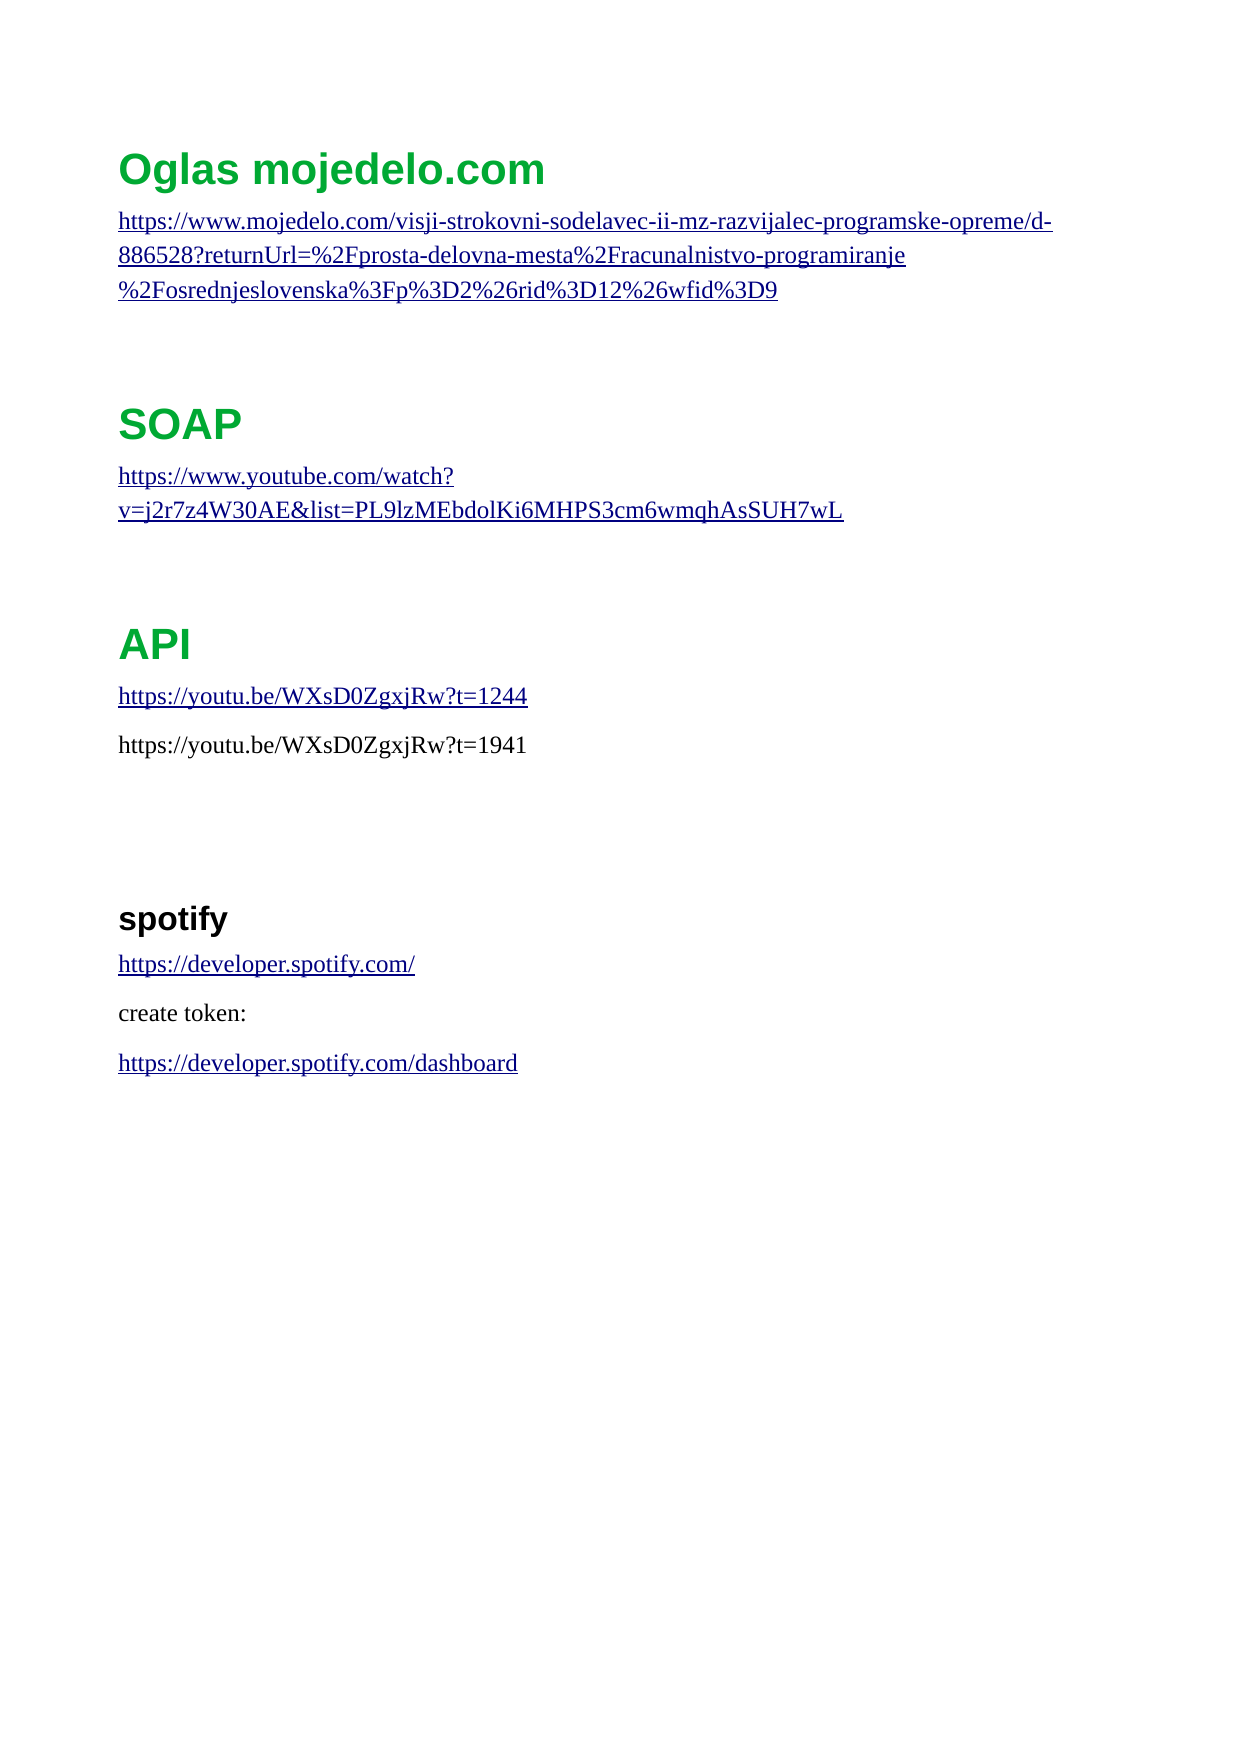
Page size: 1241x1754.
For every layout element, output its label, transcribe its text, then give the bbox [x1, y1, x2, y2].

subtitle API [118, 618, 1122, 669]
subtitle SOAP [118, 398, 1122, 448]
text https://www.mojedelo.com/visji-strokovni-sodelavec-ii-mz-razvijalec-programske-opreme/d-886528?returnUrl=%2Fprosta-delovna-mesta%2Fracunalnistvo-programiranje%2Fosrednjeslovenska%3Fp%3D2%26rid%3D12%26wfid%3D9 [118, 206, 1122, 304]
text https://developer.spotify.com/ [118, 949, 1122, 978]
text https://developer.spotify.com/dashboard [118, 1048, 1122, 1076]
subtitle spotify [118, 898, 1122, 937]
text https://www.youtube.com/watch?v=j2r7z4W30AE&list=PL9lzMEbdolKi6MHPS3cm6wmqhAsSUH7wL [118, 461, 1122, 524]
text create token: [118, 998, 1122, 1027]
subtitle Oglas mojedelo.com [118, 143, 1122, 193]
text https://youtu.be/WXsD0ZgxjRw?t=1941 [118, 730, 1122, 759]
text https://youtu.be/WXsD0ZgxjRw?t=1244 [118, 681, 1122, 710]
